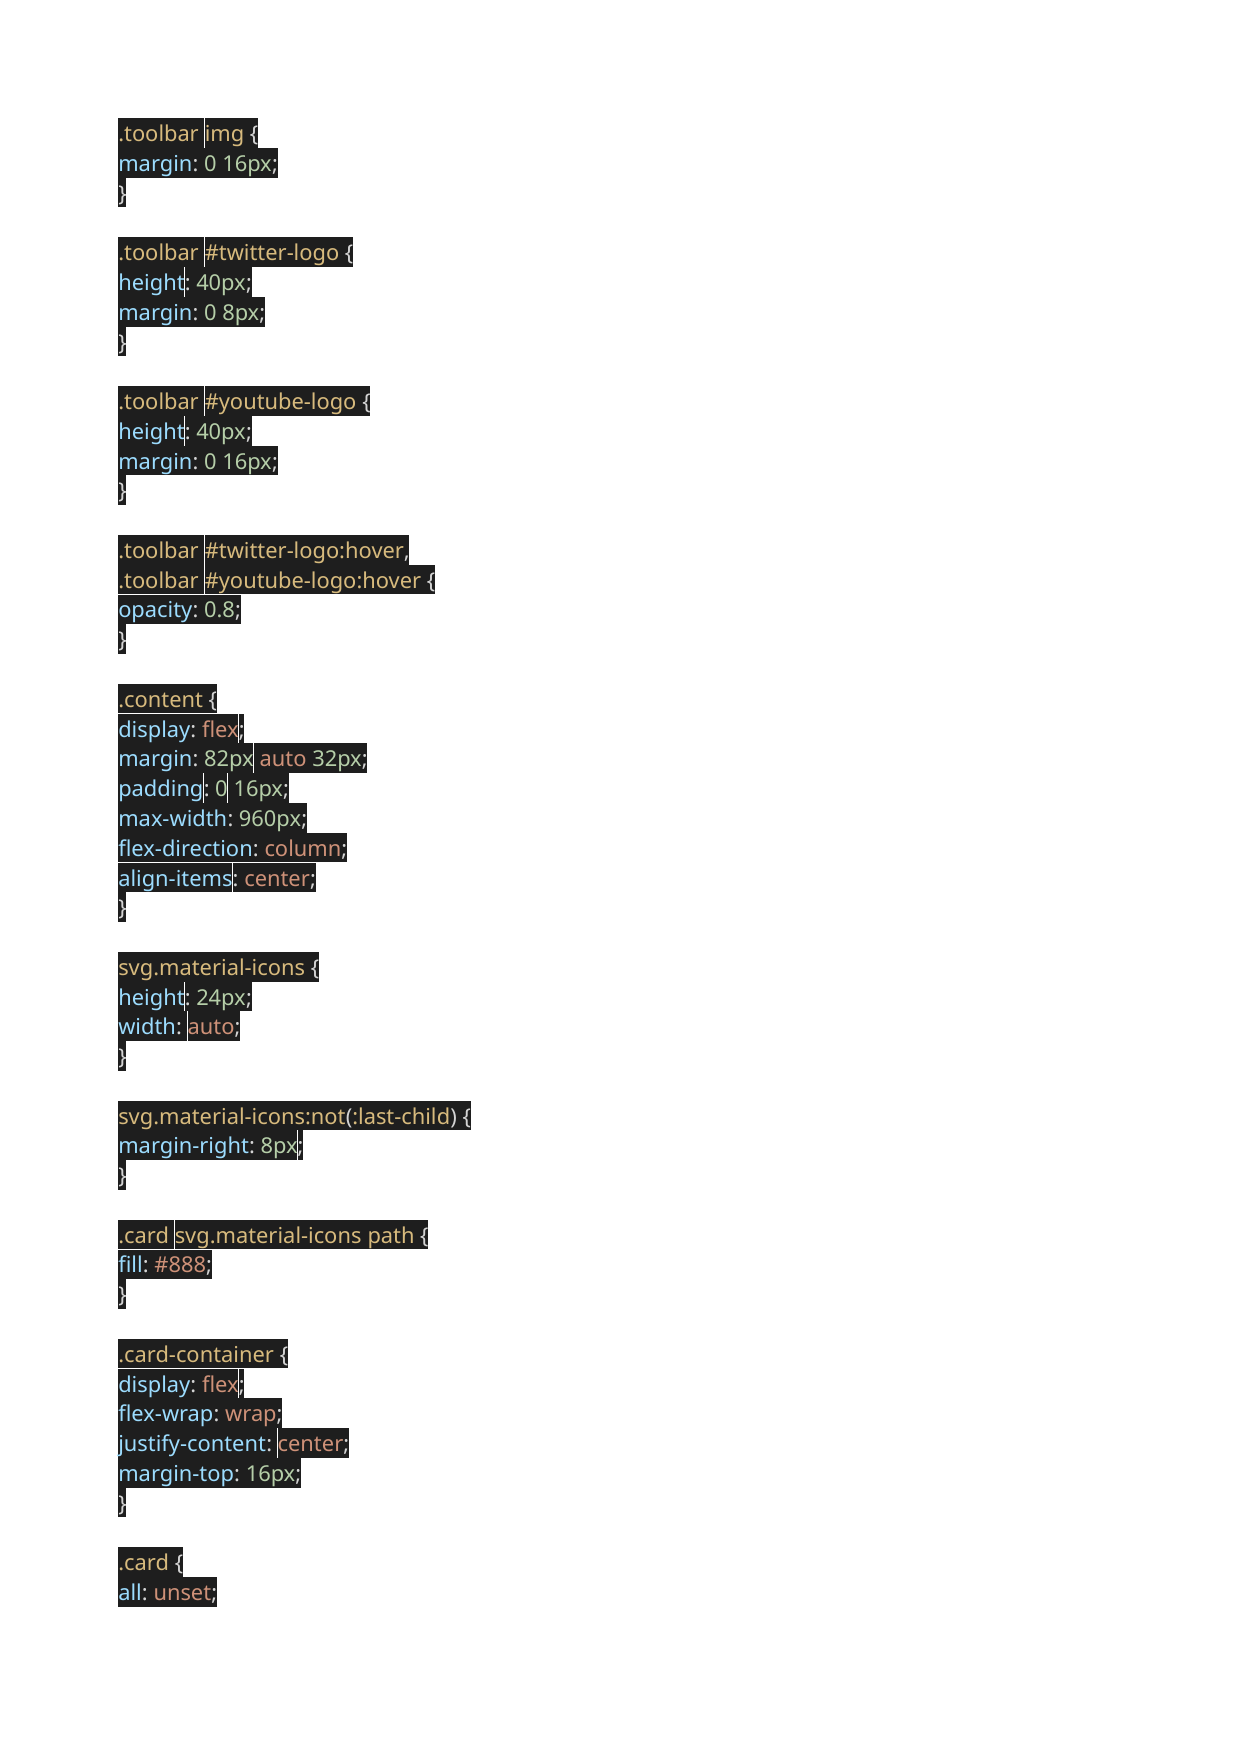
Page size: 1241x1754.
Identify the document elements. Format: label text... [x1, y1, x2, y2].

text padding: 0 16px; [118, 773, 1122, 803]
text opacity: 0.8; [118, 594, 1122, 624]
text .toolbar #youtube-logo { [118, 386, 1122, 416]
text .content { [118, 684, 1122, 713]
text margin: 0 8px; [118, 297, 1122, 327]
text svg.material-icons:not(:last-child) { [118, 1101, 1122, 1130]
text } [118, 1160, 1122, 1190]
text } [118, 892, 1122, 922]
text } [118, 327, 1122, 356]
text } [118, 178, 1122, 207]
text .toolbar img { [118, 118, 1122, 148]
text margin: 0 16px; [118, 148, 1122, 178]
text } [118, 1488, 1122, 1517]
text height: 24px; [118, 982, 1122, 1011]
text height: 40px; [118, 416, 1122, 446]
text flex-wrap: wrap; [118, 1398, 1122, 1428]
text max-width: 960px; [118, 803, 1122, 833]
text svg.material-icons { [118, 952, 1122, 982]
text justify-content: center; [118, 1428, 1122, 1458]
text margin: 0 16px; [118, 446, 1122, 475]
text } [118, 1279, 1122, 1309]
text display: flex; [118, 1368, 1122, 1398]
text .toolbar #twitter-logo:hover, [118, 535, 1122, 565]
text .toolbar #twitter-logo { [118, 237, 1122, 267]
text margin-top: 16px; [118, 1458, 1122, 1488]
text } [118, 624, 1122, 654]
text height: 40px; [118, 267, 1122, 297]
text all: unset; [118, 1577, 1122, 1607]
text } [118, 475, 1122, 505]
text flex-direction: column; [118, 833, 1122, 862]
text margin-right: 8px; [118, 1130, 1122, 1160]
text .card-container { [118, 1339, 1122, 1368]
text width: auto; [118, 1011, 1122, 1041]
text fill: #888; [118, 1249, 1122, 1279]
text display: flex; [118, 713, 1122, 743]
text margin: 82px auto 32px; [118, 743, 1122, 773]
text .toolbar #youtube-logo:hover { [118, 565, 1122, 594]
text } [118, 1041, 1122, 1071]
text .card { [118, 1547, 1122, 1577]
text align-items: center; [118, 862, 1122, 892]
text .card svg.material-icons path { [118, 1220, 1122, 1249]
